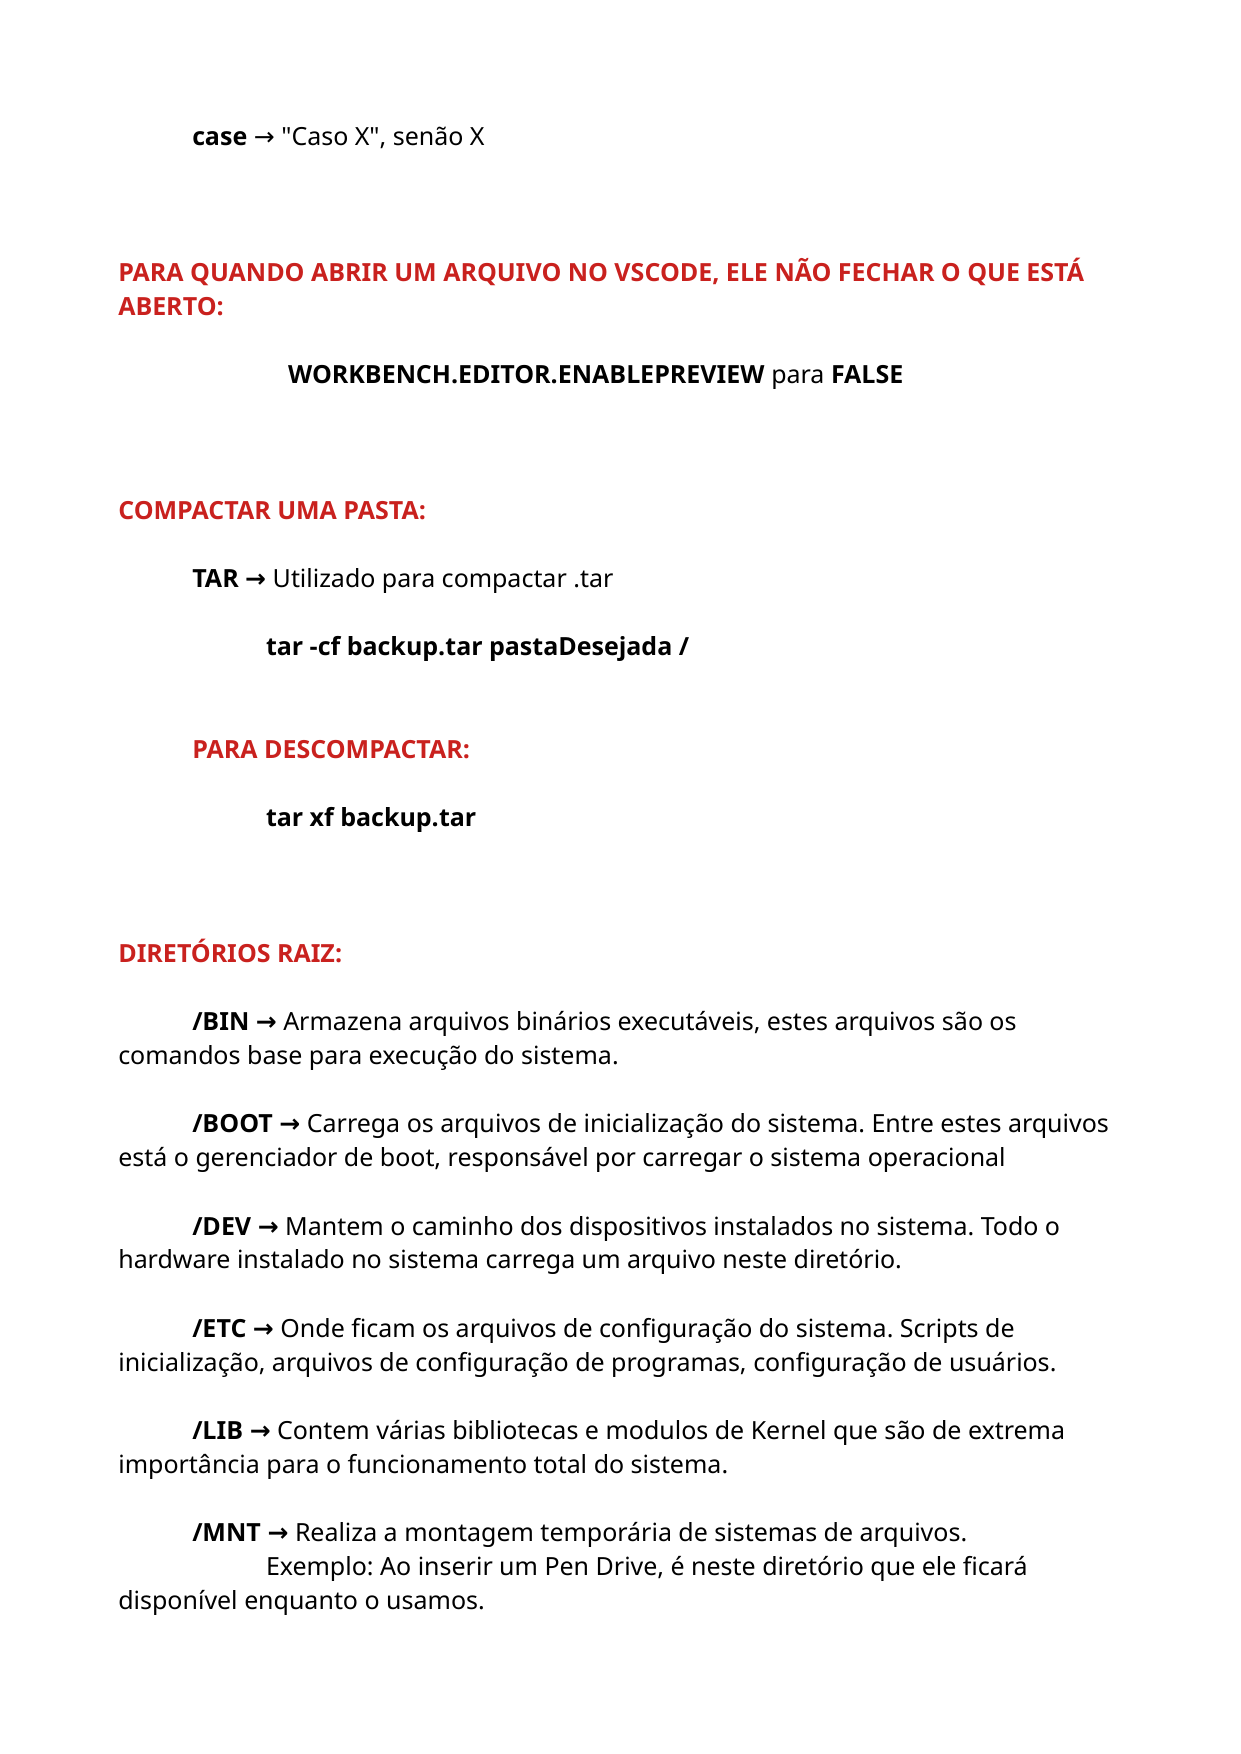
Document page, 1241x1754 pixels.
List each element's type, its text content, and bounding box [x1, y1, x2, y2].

text TAR → Utilizado para compactar .tar [118, 561, 1122, 595]
text /MNT → Realiza a montagem temporária de sistemas de arquivos. [118, 1515, 1122, 1549]
text PARA DESCOMPACTAR: [118, 731, 1122, 765]
text /DEV → Mantem o caminho dos dispositivos instalados no sistema. Todo o hardware instalado no sistema carrega um arquivo neste diretório. [118, 1208, 1122, 1276]
text /ETC → Onde ficam os arquivos de configuração do sistema. Scripts de inicialização, arquivos de configuração de programas, configuração de usuários. [118, 1310, 1122, 1378]
text WORKBENCH.EDITOR.ENABLEPREVIEW para FALSE [118, 357, 1122, 391]
text /BOOT → Carrega os arquivos de inicialização do sistema. Entre estes arquivos está o gerenciador de boot, responsável por carregar o sistema operacional [118, 1106, 1122, 1174]
text COMPACTAR UMA PASTA: [118, 493, 1122, 527]
text case → "Caso X", senão X [118, 118, 1122, 152]
text PARA QUANDO ABRIR UM ARQUIVO NO VSCODE, ELE NÃO FECHAR O QUE ESTÁ ABERTO: [118, 254, 1122, 322]
text /BIN → Armazena arquivos binários executáveis, estes arquivos são os comandos base para execução do sistema. [118, 1004, 1122, 1072]
text tar -cf backup.tar pastaDesejada / [118, 629, 1122, 663]
text tar xf backup.tar [118, 799, 1122, 833]
text Exemplo: Ao inserir um Pen Drive, é neste diretório que ele ficará disponível enquanto o usamos. [118, 1549, 1122, 1617]
text DIRETÓRIOS RAIZ: [118, 936, 1122, 970]
text /LIB → Contem várias bibliotecas e modulos de Kernel que são de extrema importância para o funcionamento total do sistema. [118, 1412, 1122, 1481]
